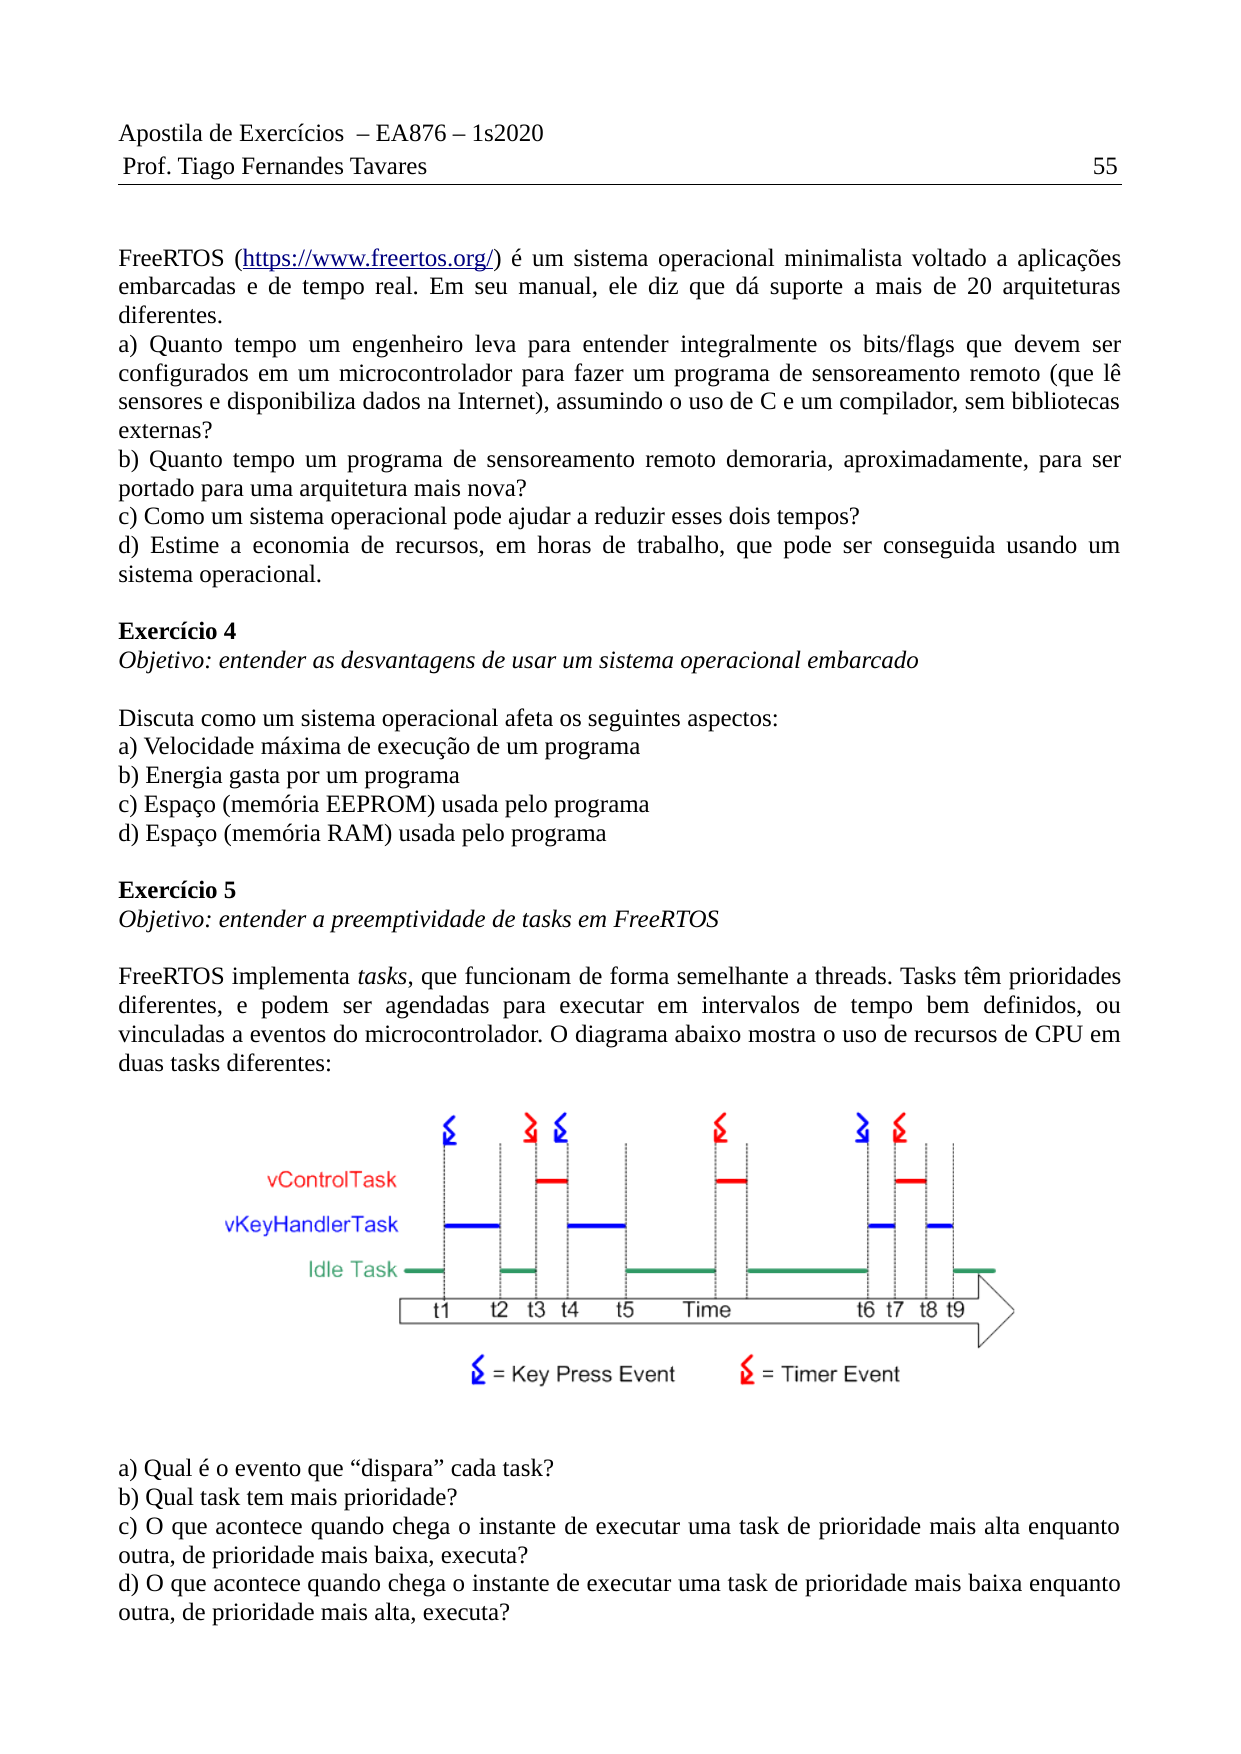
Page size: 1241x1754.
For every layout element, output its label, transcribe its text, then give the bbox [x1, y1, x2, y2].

text Discuta como um sistema operacional afeta os seguintes aspectos: [118, 703, 1122, 731]
text a) Velocidade máxima de execução de um programa [118, 731, 1122, 760]
text b) Energia gasta por um programa [118, 760, 1122, 789]
picture [224, 1105, 1016, 1396]
text FreeRTOS implementa tasks, que funcionam de forma semelhante a threads. Tasks têm prioridades diferentes, e podem ser agendadas para executar em intervalos de tempo bem definidos, ou vinculadas a eventos do microcontrolador. O diagrama abaixo mostra o uso de recursos de CPU em duas tasks diferentes: [118, 961, 1122, 1076]
text Objetivo: entender as desvantagens de usar um sistema operacional embarcado [118, 645, 1122, 674]
text FreeRTOS (https://www.freertos.org/) é um sistema operacional minimalista voltado a aplicações embarcadas e de tempo real. Em seu manual, ele diz que dá suporte a mais de 20 arquiteturas diferentes. [118, 243, 1122, 329]
text d) Espaço (memória RAM) usada pelo programa [118, 818, 1122, 846]
text c) O que acontece quando chega o instante de executar uma task de prioridade mais alta enquanto outra, de prioridade mais baixa, executa? [118, 1511, 1122, 1568]
text Exercício 4 [118, 616, 1122, 645]
text d) O que acontece quando chega o instante de executar uma task de prioridade mais baixa enquanto outra, de prioridade mais alta, executa? [118, 1568, 1122, 1626]
text a) Qual é o evento que “dispara” cada task? [118, 1453, 1122, 1482]
text d) Estime a economia de recursos, em horas de trabalho, que pode ser conseguida usando um sistema operacional. [118, 530, 1122, 588]
text b) Quanto tempo um programa de sensoreamento remoto demoraria, aproximadamente, para ser portado para uma arquitetura mais nova? [118, 444, 1122, 501]
text c) Como um sistema operacional pode ajudar a reduzir esses dois tempos? [118, 501, 1122, 530]
text Objetivo: entender a preemptividade de tasks em FreeRTOS [118, 904, 1122, 933]
text c) Espaço (memória EEPROM) usada pelo programa [118, 789, 1122, 818]
text a) Quanto tempo um engenheiro leva para entender integralmente os bits/flags que devem ser configurados em um microcontrolador para fazer um programa de sensoreamento remoto (que lê sensores e disponibiliza dados na Internet), assumindo o uso de C e um compilador, sem bibliotecas externas? [118, 329, 1122, 444]
text b) Qual task tem mais prioridade? [118, 1482, 1122, 1511]
text Exercício 5 [118, 875, 1122, 904]
